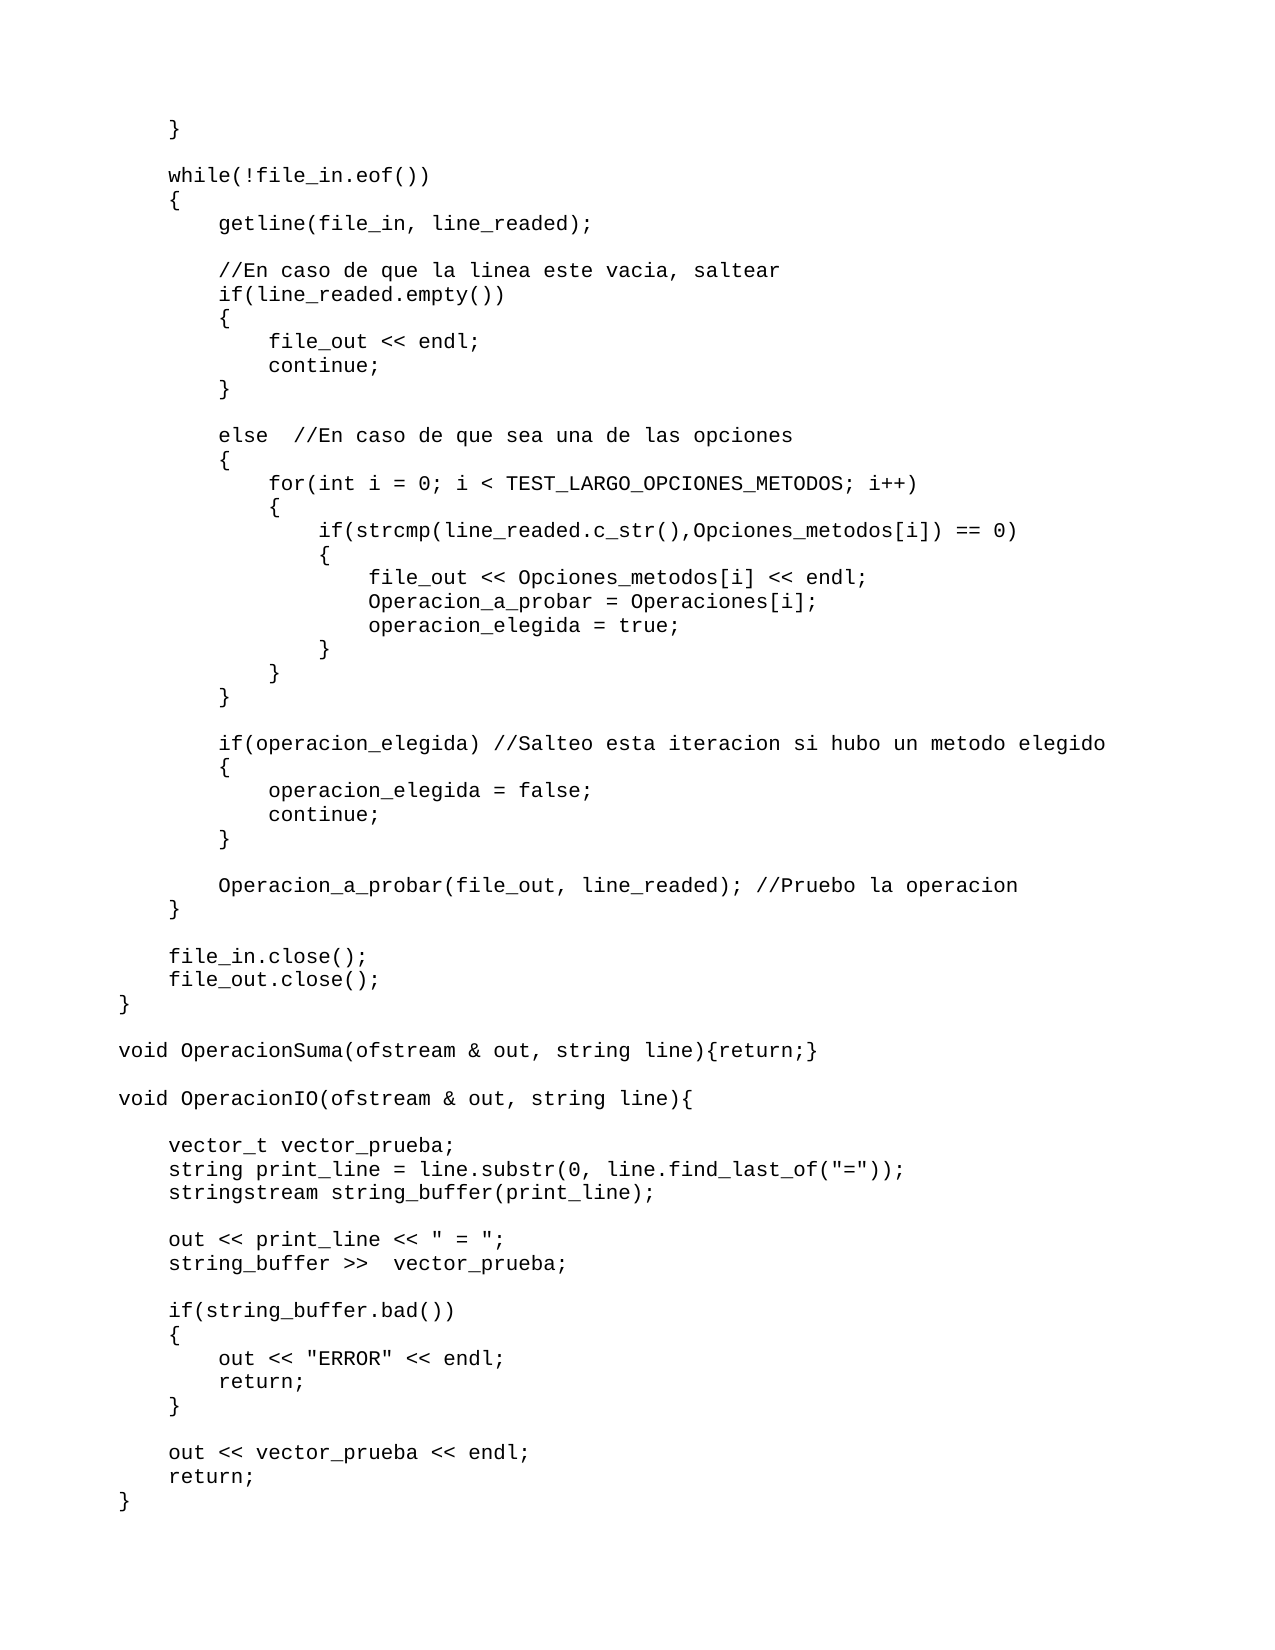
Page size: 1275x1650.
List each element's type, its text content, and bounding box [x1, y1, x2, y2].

text } [118, 662, 1157, 686]
text getline(file_in, line_readed); [118, 213, 1157, 236]
text stringstream string_buffer(print_line); [118, 1182, 1157, 1206]
text out << print_line << " = "; [118, 1229, 1157, 1253]
text if(line_readed.empty()) [118, 284, 1157, 307]
text out << vector_prueba << endl; [118, 1442, 1157, 1466]
text if(operacion_elegida) //Salteo esta iteracion si hubo un metodo elegido [118, 733, 1157, 757]
text { [118, 544, 1157, 567]
text if(strcmp(line_readed.c_str(),Opciones_metodos[i]) == 0) [118, 520, 1157, 544]
text string_buffer >> vector_prueba; [118, 1253, 1157, 1277]
text else //En caso de que sea una de las opciones [118, 426, 1157, 449]
text } [118, 378, 1157, 402]
text for(int i = 0; i < TEST_LARGO_OPCIONES_METODOS; i++) [118, 473, 1157, 496]
text } [118, 686, 1157, 709]
text } [118, 898, 1157, 922]
text operacion_elegida = false; [118, 780, 1157, 804]
text file_out << endl; [118, 331, 1157, 354]
text } [118, 1395, 1157, 1419]
text file_out.close(); [118, 969, 1157, 993]
text Operacion_a_probar = Operaciones[i]; [118, 591, 1157, 615]
text file_in.close(); [118, 946, 1157, 969]
text string print_line = line.substr(0, line.find_last_of("=")); [118, 1158, 1157, 1182]
text } [118, 118, 1157, 142]
text file_out << Opciones_metodos[i] << endl; [118, 567, 1157, 591]
text } [118, 1489, 1157, 1513]
text void OperacionSuma(ofstream & out, string line){return;} [118, 1040, 1157, 1064]
text { [118, 496, 1157, 520]
text { [118, 307, 1157, 331]
text { [118, 757, 1157, 780]
text continue; [118, 354, 1157, 378]
text void OperacionIO(ofstream & out, string line){ [118, 1088, 1157, 1111]
text vector_t vector_prueba; [118, 1135, 1157, 1158]
text return; [118, 1466, 1157, 1489]
text out << "ERROR" << endl; [118, 1348, 1157, 1371]
text } [118, 638, 1157, 662]
text { [118, 189, 1157, 213]
text } [118, 993, 1157, 1017]
text //En caso de que la linea este vacia, saltear [118, 260, 1157, 284]
text return; [118, 1371, 1157, 1395]
text Operacion_a_probar(file_out, line_readed); //Pruebo la operacion [118, 875, 1157, 898]
text while(!file_in.eof()) [118, 165, 1157, 189]
text continue; [118, 804, 1157, 827]
text } [118, 827, 1157, 851]
text if(string_buffer.bad()) [118, 1300, 1157, 1324]
text { [118, 1324, 1157, 1348]
text { [118, 449, 1157, 473]
text operacion_elegida = true; [118, 615, 1157, 638]
